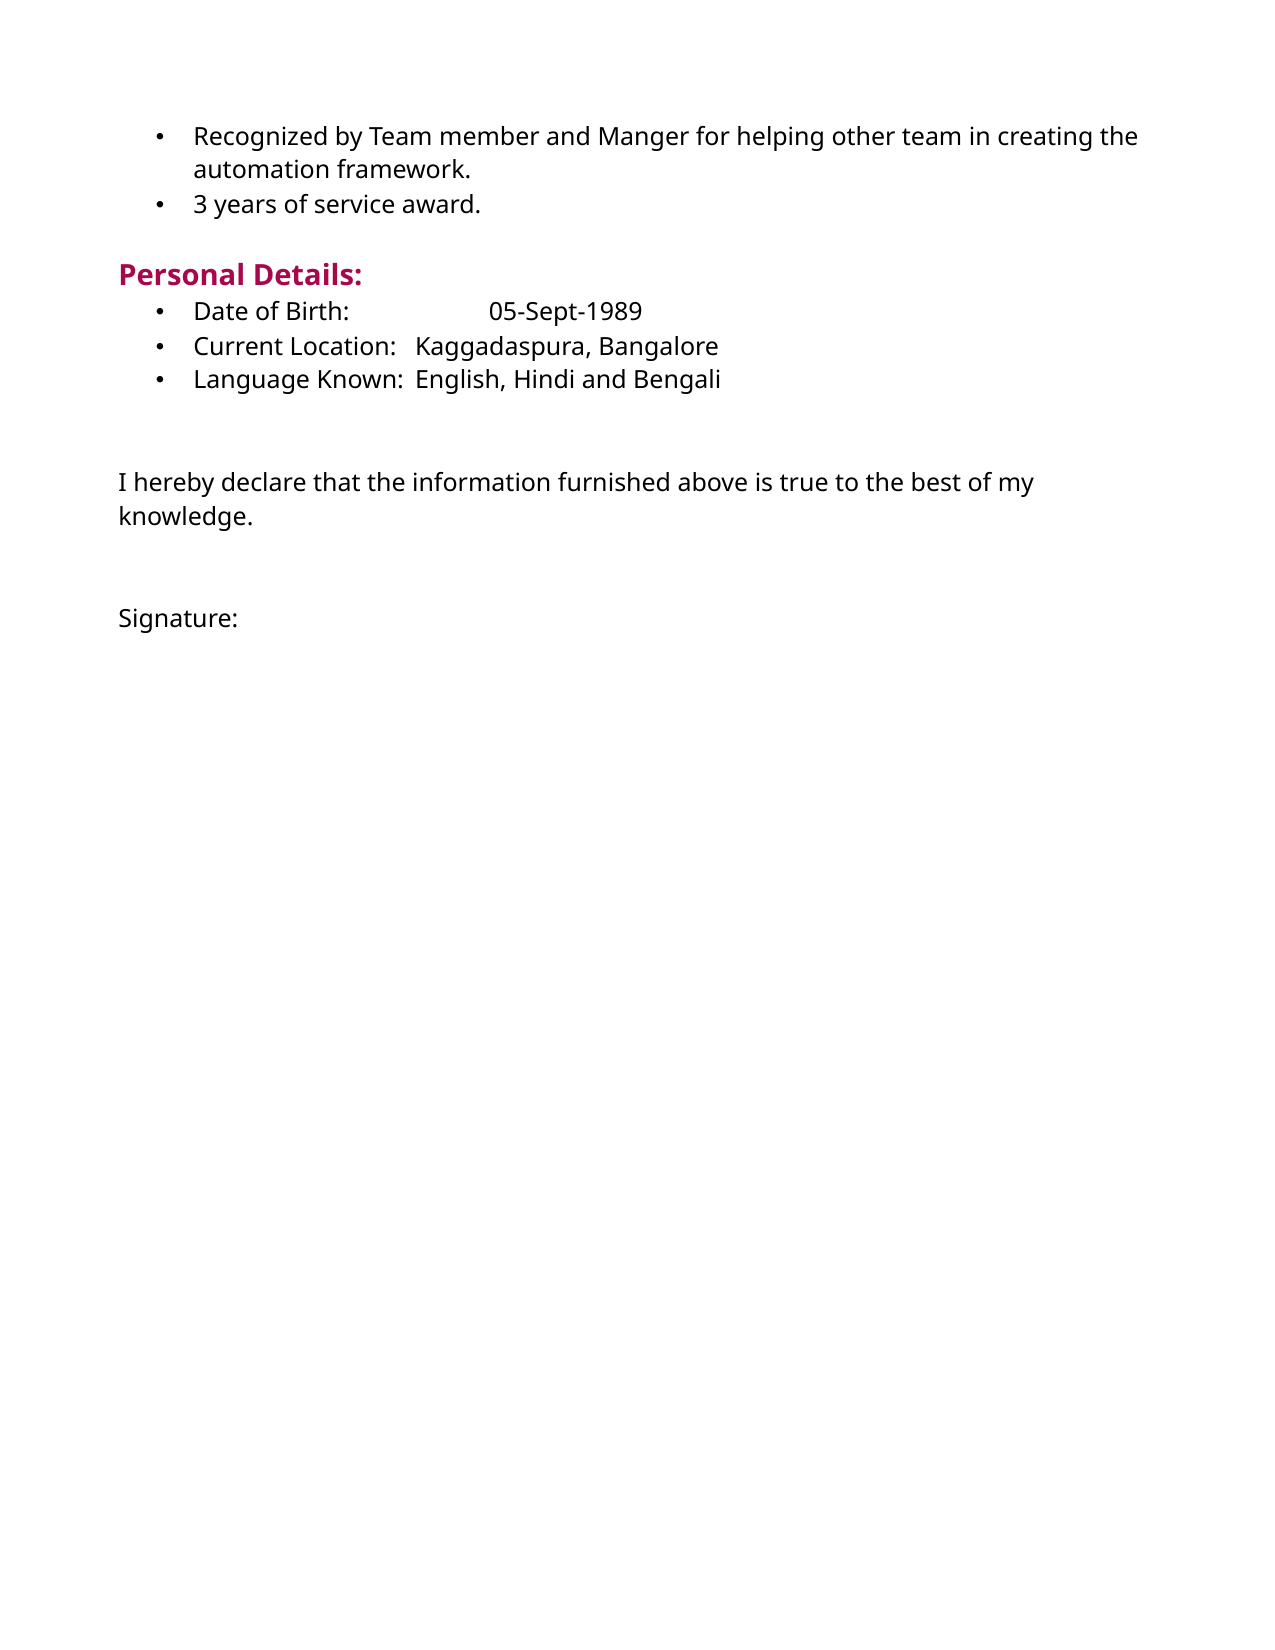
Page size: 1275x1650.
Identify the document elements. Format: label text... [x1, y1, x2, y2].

text Personal Details: [118, 254, 1157, 294]
list 3 years of service award. [156, 186, 1157, 220]
list Recognized by Team member and Manger for helping other team in creating the automation framework. [156, 118, 1157, 186]
list Date of Birth: 05-Sept-1989 [156, 294, 1157, 328]
text knowledge. [118, 498, 1157, 532]
text Signature: [118, 601, 1157, 635]
text I hereby declare that the information furnished above is true to the best of my [118, 464, 1157, 498]
list Current Location: Kaggadaspura, Bangalore [156, 328, 1157, 362]
list Language Known: English, Hindi and Bengali [156, 362, 1157, 396]
